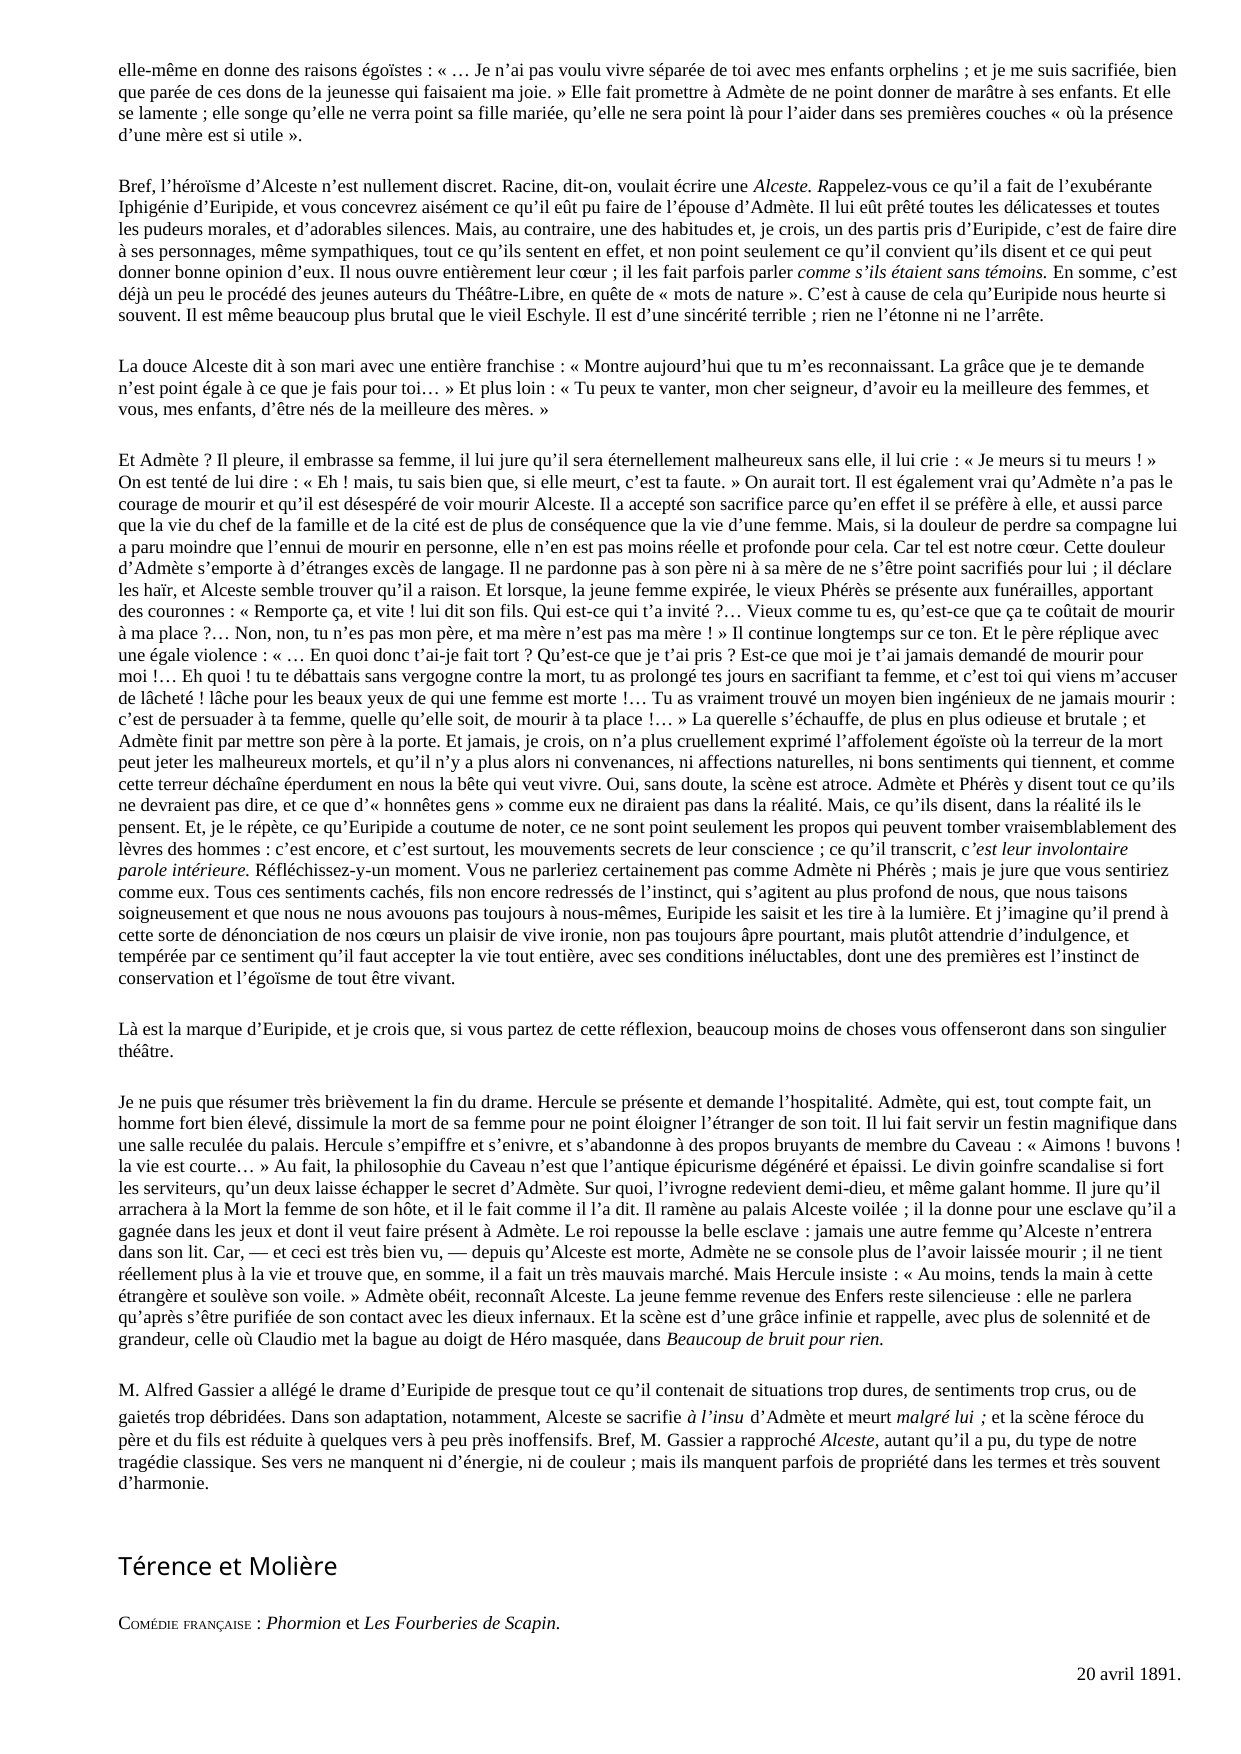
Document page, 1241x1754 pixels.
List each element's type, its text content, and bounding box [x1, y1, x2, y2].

text Comédie française : Phormion et Les Fourberies de Scapin. [118, 1612, 1181, 1633]
subtitle TÉRENCE ET MOLIÈRE [118, 1548, 1181, 1582]
text Je ne puis que résumer très brièvement la fin du drame. Hercule se présente et demande l’hospitalité. Admète, qui est, tout compte fait, un homme fort bien élevé, dissimule la mort de sa femme pour ne point éloigner l’étranger de son toit. Il lui fait servir un festin magnifique dans une salle reculée du palais. Hercule s’empiffre et s’enivre, et s’abandonne à des propos bruyants de membre du Caveau : « Aimons ! buvons ! la vie est courte… » Au fait, la philosophie du Caveau n’est que l’antique épicurisme dégénéré et épaissi. Le divin goinfre scandalise si fort les serviteurs, qu’un deux laisse échapper le secret d’Admète. Sur quoi, l’ivrogne redevient demi-dieu, et même galant homme. Il jure qu’il arrachera à la Mort la femme de son hôte, et il le fait comme il l’a dit. Il ramène au palais Alceste voilée ; il la donne pour une esclave qu’il a gagnée dans les jeux et dont il veut faire présent à Admète. Le roi repousse la belle esclave : jamais une autre femme qu’Alceste n’entrera dans son lit. Car, — et ceci est très bien vu, — depuis qu’Alceste est morte, Admète ne se console plus de l’avoir laissée mourir ; il ne tient réellement plus à la vie et trouve que, en somme, il a fait un très mauvais marché. Mais Hercule insiste : « Au moins, tends la main à cette étrangère et soulève son voile. » Admète obéit, reconnaît Alceste. La jeune femme revenue des Enfers reste silencieuse : elle ne parlera qu’après s’être purifiée de son contact avec les dieux infernaux. Et la scène est d’une grâce infinie et rappelle, avec plus de solennité et de grandeur, celle où Claudio met la bague au doigt de Héro masquée, dans Beaucoup de bruit pour rien. [118, 1091, 1181, 1349]
text 20 avril 1891. [118, 1663, 1181, 1684]
text Bref, l’héroïsme d’Alceste n’est nullement discret. Racine, dit-on, voulait écrire une Alceste. Rappelez-vous ce qu’il a fait de l’exubérante Iphigénie d’Euripide, et vous concevrez aisément ce qu’il eût pu faire de l’épouse d’Admète. Il lui eût prêté toutes les délicatesses et toutes les pudeurs morales, et d’adorables silences. Mais, au contraire, une des habitudes et, je crois, un des partis pris d’Euripide, c’est de faire dire à ses personnages, même sympathiques, tout ce qu’ils sentent en effet, et non point seulement ce qu’il convient qu’ils disent et ce qui peut donner bonne opinion d’eux. Il nous ouvre entièrement leur cœur ; il les fait parfois parler comme s’ils étaient sans témoins. En somme, c’est déjà un peu le procédé des jeunes auteurs du Théâtre-Libre, en quête de « mots de nature ». C’est à cause de cela qu’Euripide nous heurte si souvent. Il est même beaucoup plus brutal que le vieil Eschyle. Il est d’une sincérité terrible ; rien ne l’étonne ni ne l’arrête. [118, 175, 1181, 326]
text La douce Alceste dit à son mari avec une entière franchise : « Montre aujourd’hui que tu m’es reconnaissant. La grâce que je te demande n’est point égale à ce que je fais pour toi… » Et plus loin : « Tu peux te vanter, mon cher seigneur, d’avoir eu la meilleure des femmes, et vous, mes enfants, d’être nés de la meilleure des mères. » [118, 355, 1181, 420]
text M. Alfred Gassier a allégé le drame d’Euripide de presque tout ce qu’il contenait de situations trop dures, de sentiments trop crus, ou de gaietés trop débridées. Dans son adaptation, notamment, Alceste se sacrifie à l’insu d’Admète et meurt malgré lui ; et la scène féroce du père et du fils est réduite à quelques vers à peu près inoffensifs. Bref, M. Gassier a rapproché Alceste, autant qu’il a pu, du type de notre tragédie classique. Ses vers ne manquent ni d’énergie, ni de couleur ; mais ils manquent parfois de propriété dans les termes et très souvent d’harmonie. [118, 1379, 1181, 1494]
text elle-même en donne des raisons égoïstes : « … Je n’ai pas voulu vivre séparée de toi avec mes enfants orphelins ; et je me suis sacrifiée, bien que parée de ces dons de la jeunesse qui faisaient ma joie. » Elle fait promettre à Admète de ne point donner de marâtre à ses enfants. Et elle se lamente ; elle songe qu’elle ne verra point sa fille mariée, qu’elle ne sera point là pour l’aider dans ses premières couches « où la présence d’une mère est si utile ». [118, 59, 1181, 145]
text Là est la marque d’Euripide, et je crois que, si vous partez de cette réflexion, beaucoup moins de choses vous offenseront dans son singulier théâtre. [118, 1018, 1181, 1061]
text Et Admète ? Il pleure, il embrasse sa femme, il lui jure qu’il sera éternellement malheureux sans elle, il lui crie : « Je meurs si tu meurs ! » On est tenté de lui dire : « Eh ! mais, tu sais bien que, si elle meurt, c’est ta faute. » On aurait tort. Il est également vrai qu’Admète n’a pas le courage de mourir et qu’il est désespéré de voir mourir Alceste. Il a accepté son sacrifice parce qu’en effet il se préfère à elle, et aussi parce que la vie du chef de la famille et de la cité est de plus de conséquence que la vie d’une femme. Mais, si la douleur de perdre sa compagne lui a paru moindre que l’ennui de mourir en personne, elle n’en est pas moins réelle et profonde pour cela. Car tel est notre cœur. Cette douleur d’Admète s’emporte à d’étranges excès de langage. Il ne pardonne pas à son père ni à sa mère de ne s’être point sacrifiés pour lui ; il déclare les haïr, et Alceste semble trouver qu’il a raison. Et lorsque, la jeune femme expirée, le vieux Phérès se présente aux funérailles, apportant des couronnes : « Remporte ça, et vite ! lui dit son fils. Qui est-ce qui t’a invité ?… Vieux comme tu es, qu’est-ce que ça te coûtait de mourir à ma place ?… Non, non, tu n’es pas mon père, et ma mère n’est pas ma mère ! » Il continue longtemps sur ce ton. Et le père réplique avec une égale violence : « … En quoi donc t’ai-je fait tort ? Qu’est-ce que je t’ai pris ? Est-ce que moi je t’ai jamais demandé de mourir pour moi !… Eh quoi ! tu te débattais sans vergogne contre la mort, tu as prolongé tes jours en sacrifiant ta femme, et c’est toi qui viens m’accuser de lâcheté ! lâche pour les beaux yeux de qui une femme est morte !… Tu as vraiment trouvé un moyen bien ingénieux de ne jamais mourir : c’est de persuader à ta femme, quelle qu’elle soit, de mourir à ta place !… » La querelle s’échauffe, de plus en plus odieuse et brutale ; et Admète finit par mettre son père à la porte. Et jamais, je crois, on n’a plus cruellement exprimé l’affolement égoïste où la terreur de la mort peut jeter les malheureux mortels, et qu’il n’y a plus alors ni convenances, ni affections naturelles, ni bons sentiments qui tiennent, et comme cette terreur déchaîne éperdument en nous la bête qui veut vivre. Oui, sans doute, la scène est atroce. Admète et Phérès y disent tout ce qu’ils ne devraient pas dire, et ce que d’« honnêtes gens » comme eux ne diraient pas dans la réalité. Mais, ce qu’ils disent, dans la réalité ils le pensent. Et, je le répète, ce qu’Euripide a coutume de noter, ce ne sont point seulement les propos qui peuvent tomber vraisemblablement des lèvres des hommes : c’est encore, et c’est surtout, les mouvements secrets de leur conscience ; ce qu’il transcrit, c’est leur involontaire parole intérieure. Réfléchissez-y-un moment. Vous ne parleriez certainement pas comme Admète ni Phérès ; mais je jure que vous sentiriez comme eux. Tous ces sentiments cachés, fils non encore redressés de l’instinct, qui s’agitent au plus profond de nous, que nous taisons soigneusement et que nous ne nous avouons pas toujours à nous-mêmes, Euripide les saisit et les tire à la lumière. Et j’imagine qu’il prend à cette sorte de dénonciation de nos cœurs un plaisir de vive ironie, non pas toujours âpre pourtant, mais plutôt attendrie d’indulgence, et tempérée par ce sentiment qu’il faut accepter la vie tout entière, avec ses conditions inéluctables, dont une des premières est l’instinct de conservation et l’égoïsme de tout être vivant. [118, 449, 1181, 988]
